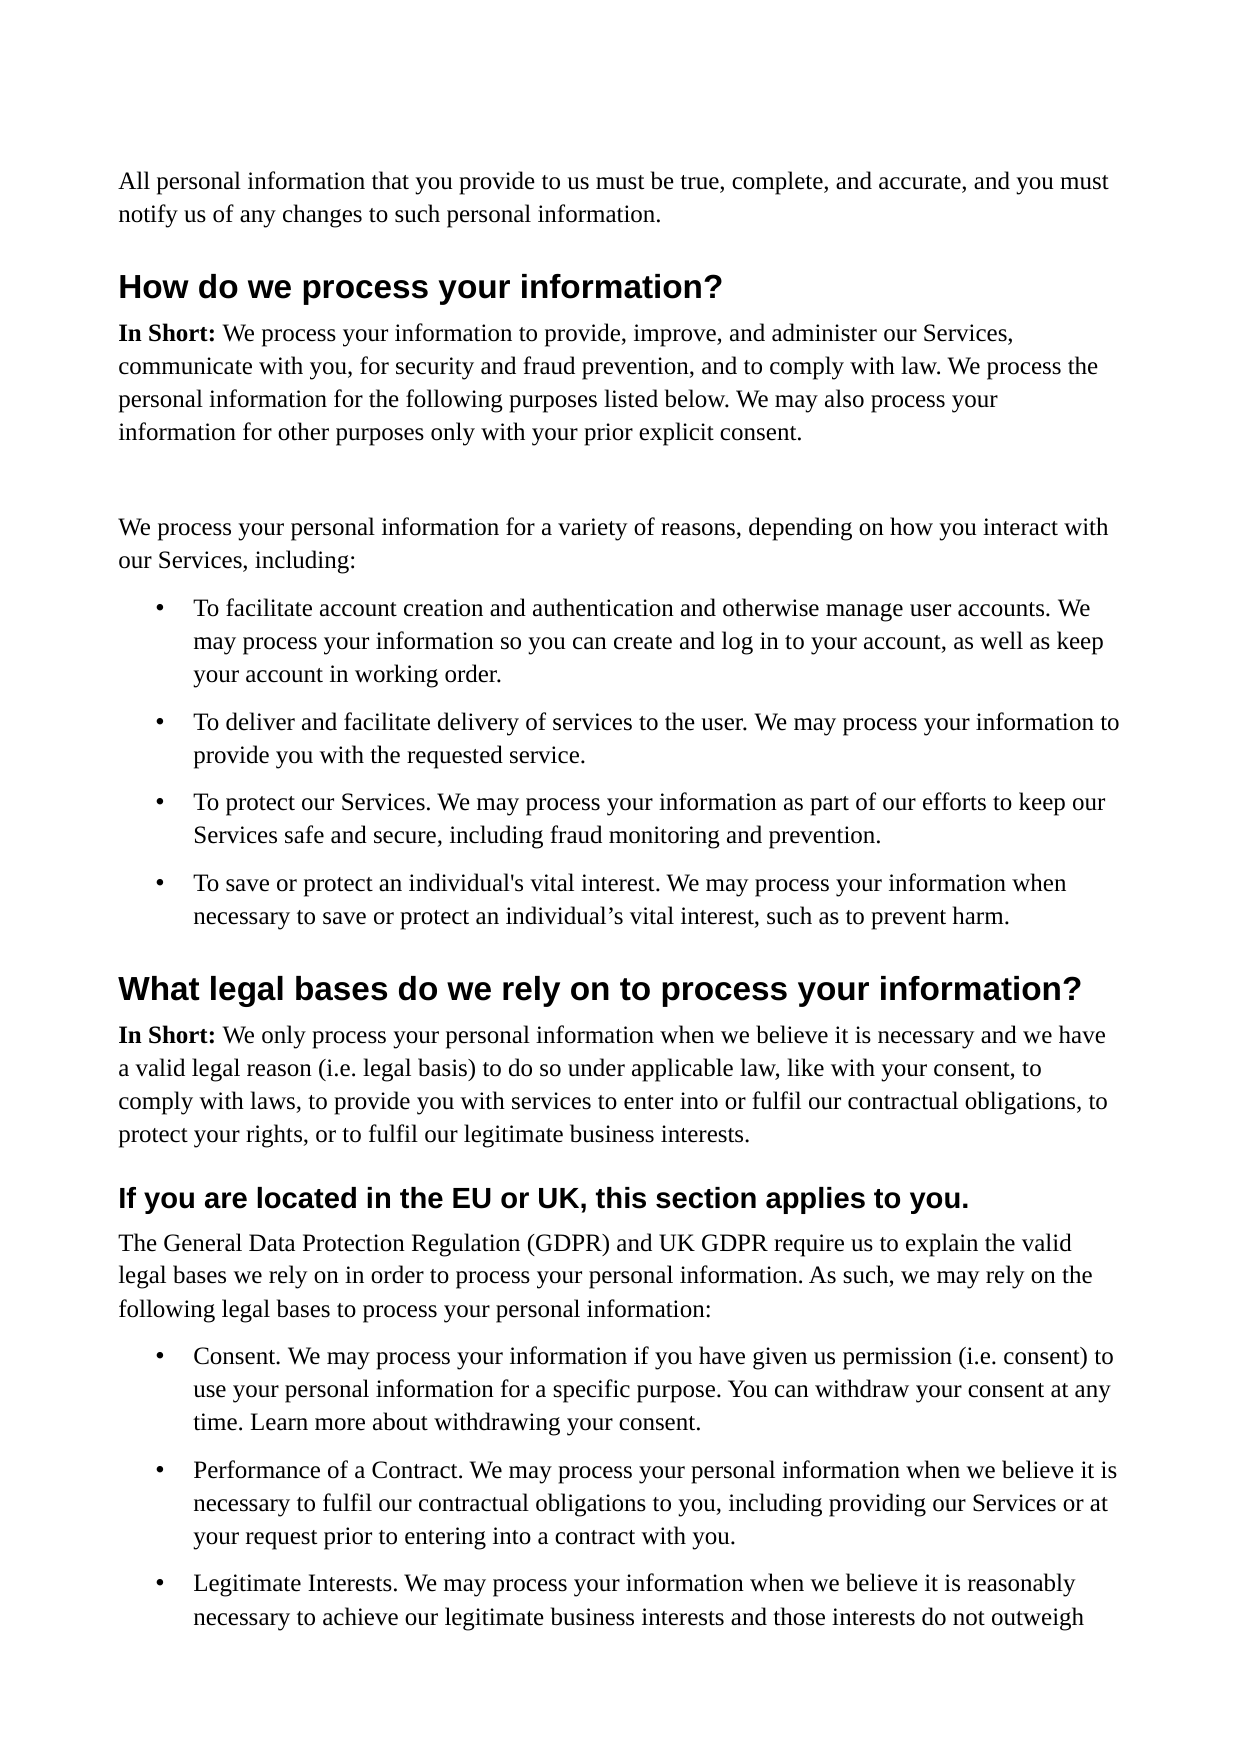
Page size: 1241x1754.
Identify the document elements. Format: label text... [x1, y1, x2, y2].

list Performance of a Contract. We may process your personal information when we believe it is necessary to fulfil our contractual obligations to you, including providing our Services or at your request prior to entering into a contract with you. [156, 1455, 1122, 1550]
list To deliver and facilitate delivery of services to the user. We may process your information to provide you with the requested service. [156, 707, 1122, 768]
text In Short: We only process your personal information when we believe it is necessary and we have a valid legal reason (i.e. legal basis) to do so under applicable law, like with your consent, to comply with laws, to provide you with services to enter into or fulfil our contractual obligations, to protect your rights, or to fulfil our legitimate business interests. [118, 1020, 1122, 1148]
subtitle If you are located in the EU or UK, this section applies to you. [118, 1182, 1122, 1215]
text The General Data Protection Regulation (GDPR) and UK GDPR require us to explain the valid legal bases we rely on in order to process your personal information. As such, we may rely on the following legal bases to process your personal information: [118, 1228, 1122, 1322]
subtitle How do we process your information? [118, 267, 1122, 306]
text In Short: We process your information to provide, improve, and administer our Services, communicate with you, for security and fraud prevention, and to comply with law. We process the personal information for the following purposes listed below. We may also process your information for other purposes only with your prior explicit consent. [118, 318, 1122, 446]
subtitle What legal bases do we rely on to process your information? [118, 969, 1122, 1008]
list To facilitate account creation and authentication and otherwise manage user accounts. We may process your information so you can create and log in to your account, as well as keep your account in working order. [156, 593, 1122, 688]
list To protect our Services. We may process your information as part of our efforts to keep our Services safe and secure, including fraud monitoring and prevention. [156, 787, 1122, 849]
list Legitimate Interests. We may process your information when we believe it is reasonably necessary to achieve our legitimate business interests and those interests do not outweigh [156, 1568, 1122, 1630]
list Consent. We may process your information if you have given us permission (i.e. consent) to use your personal information for a specific purpose. You can withdraw your consent at any time. Learn more about withdrawing your consent. [156, 1341, 1122, 1436]
text All personal information that you provide to us must be true, complete, and accurate, and you must notify us of any changes to such personal information. [118, 166, 1122, 227]
list To save or protect an individual's vital interest. We may process your information when necessary to save or protect an individual’s vital interest, such as to prevent harm. [156, 868, 1122, 930]
text We process your personal information for a variety of reasons, depending on how you interact with our Services, including: [118, 512, 1122, 574]
